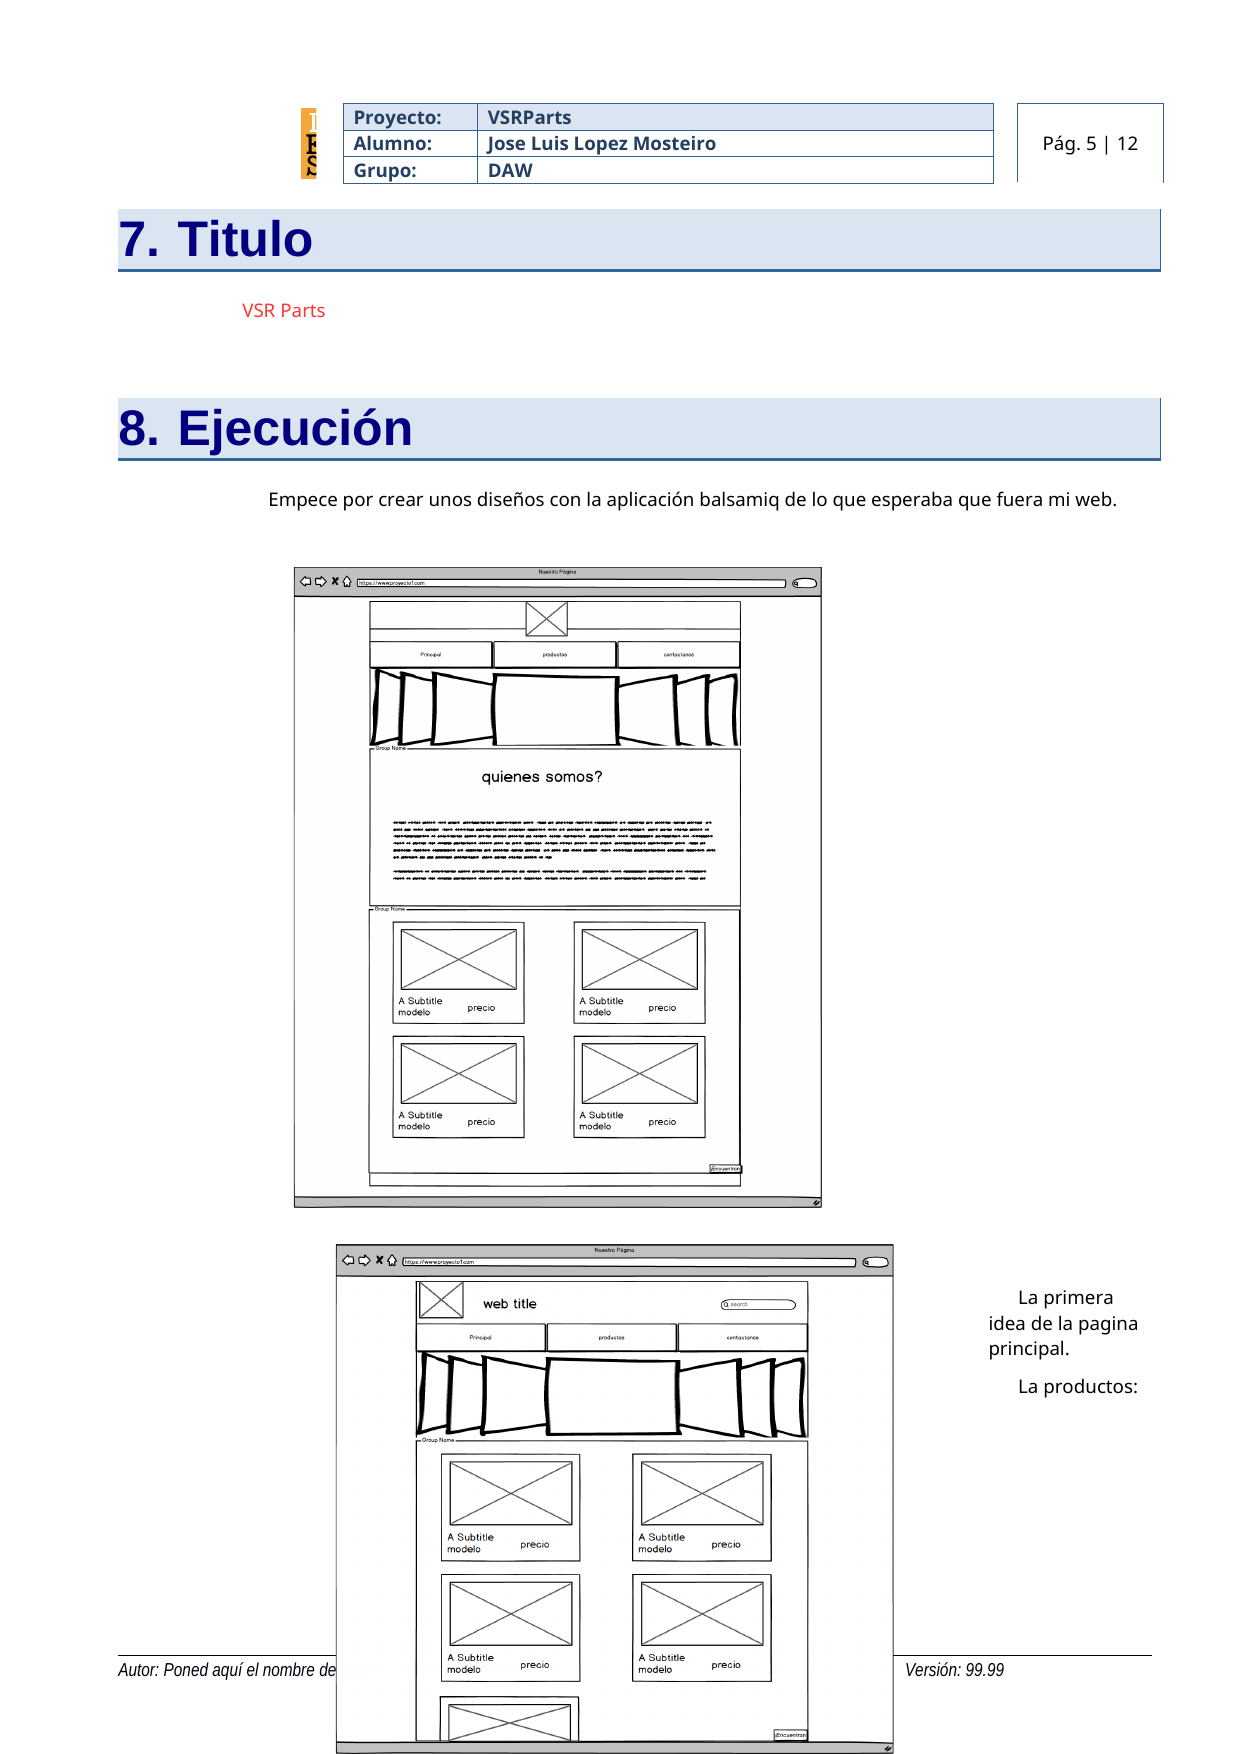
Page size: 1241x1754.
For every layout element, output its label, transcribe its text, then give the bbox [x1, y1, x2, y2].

subtitle Ejecución [118, 398, 1160, 458]
text [213, 1284, 335, 1361]
text La primera idea de la pagina principal. [894, 1284, 1152, 1361]
picture [335, 1244, 894, 1754]
subtitle Titulo [118, 209, 1160, 269]
picture [293, 567, 822, 1208]
text VSR Parts [213, 297, 1152, 323]
text La productos: [894, 1373, 1152, 1399]
text [213, 1373, 335, 1399]
picture [301, 108, 317, 179]
text Empece por crear unos diseños con la aplicación balsamiq de lo que esperaba que fuera mi web. [213, 486, 1152, 511]
